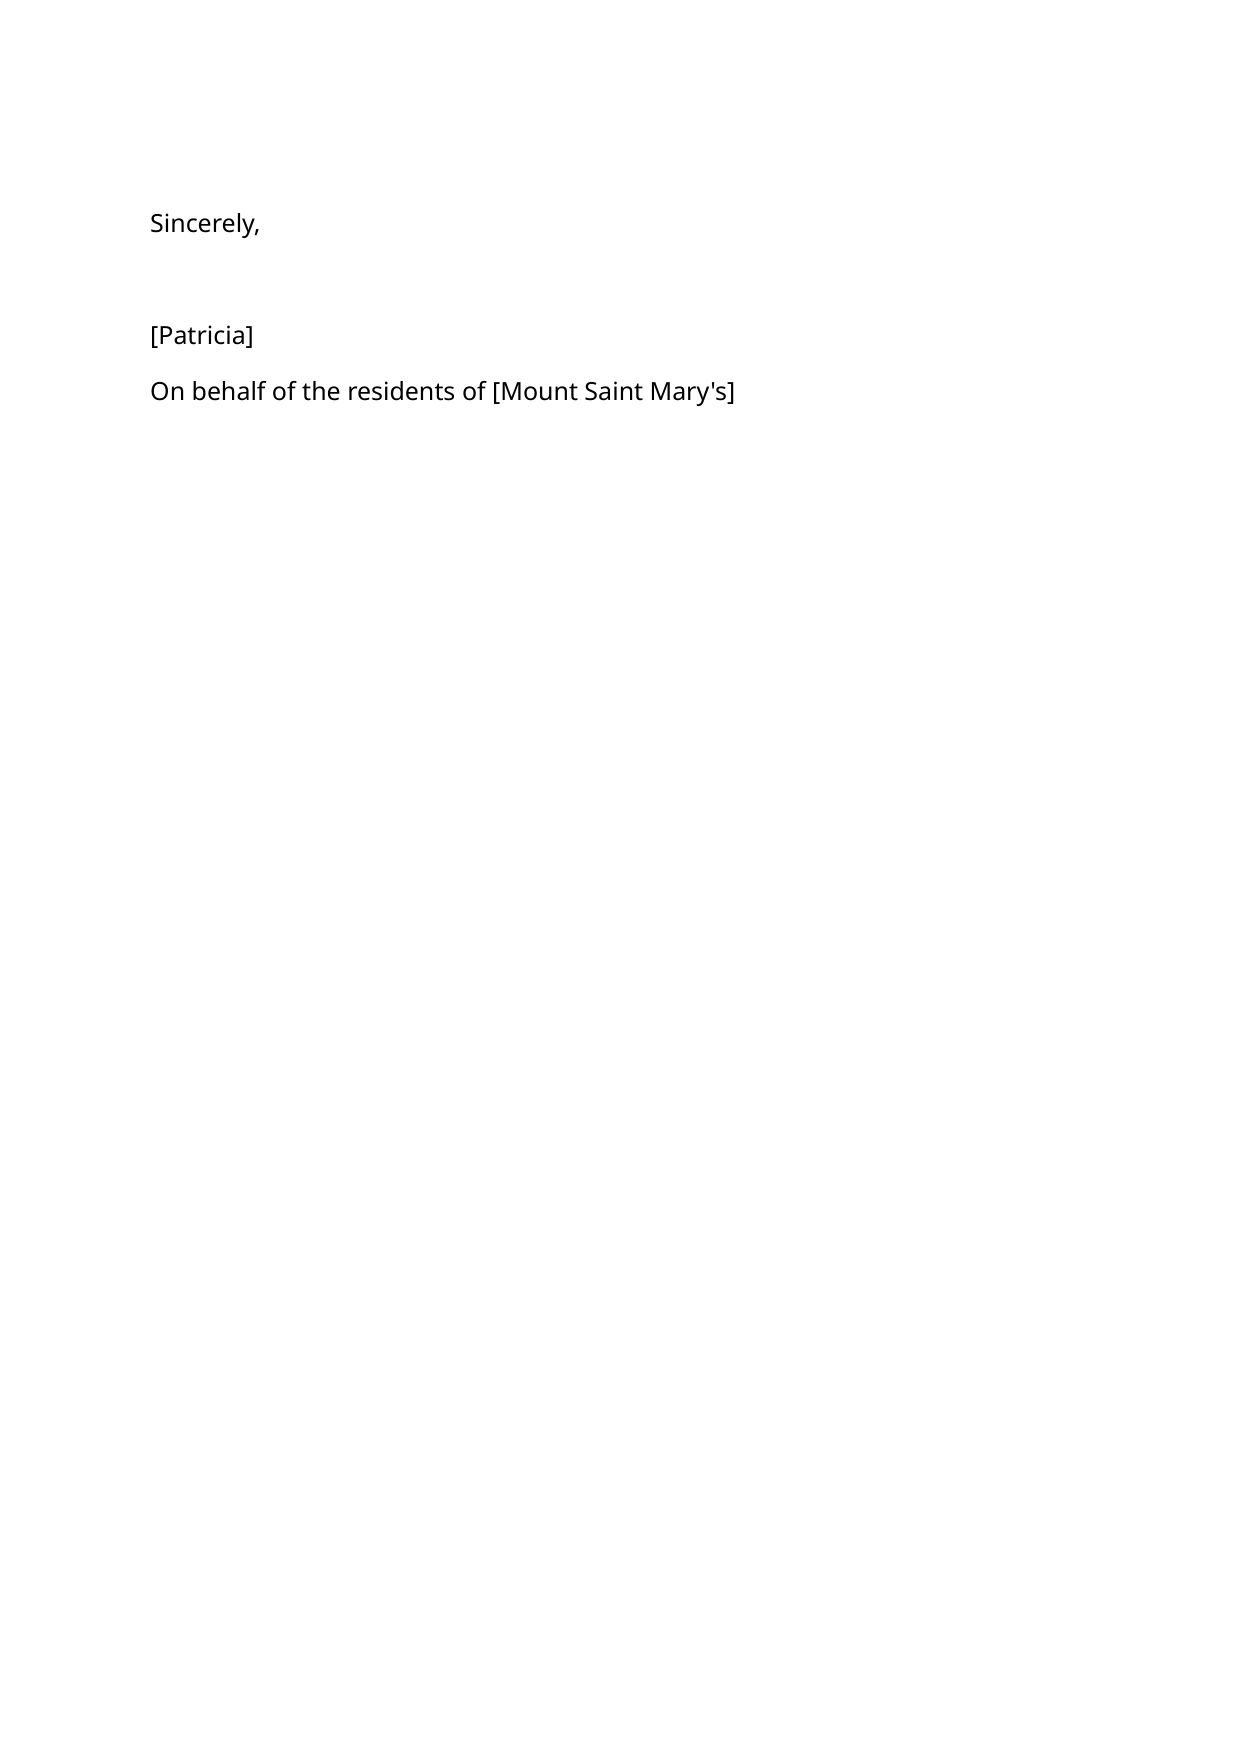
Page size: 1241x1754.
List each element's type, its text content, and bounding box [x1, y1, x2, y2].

text On behalf of the residents of [Mount Saint Mary's] [150, 373, 1090, 407]
text Sincerely, [150, 206, 1090, 240]
text [Patricia] [150, 317, 1090, 352]
